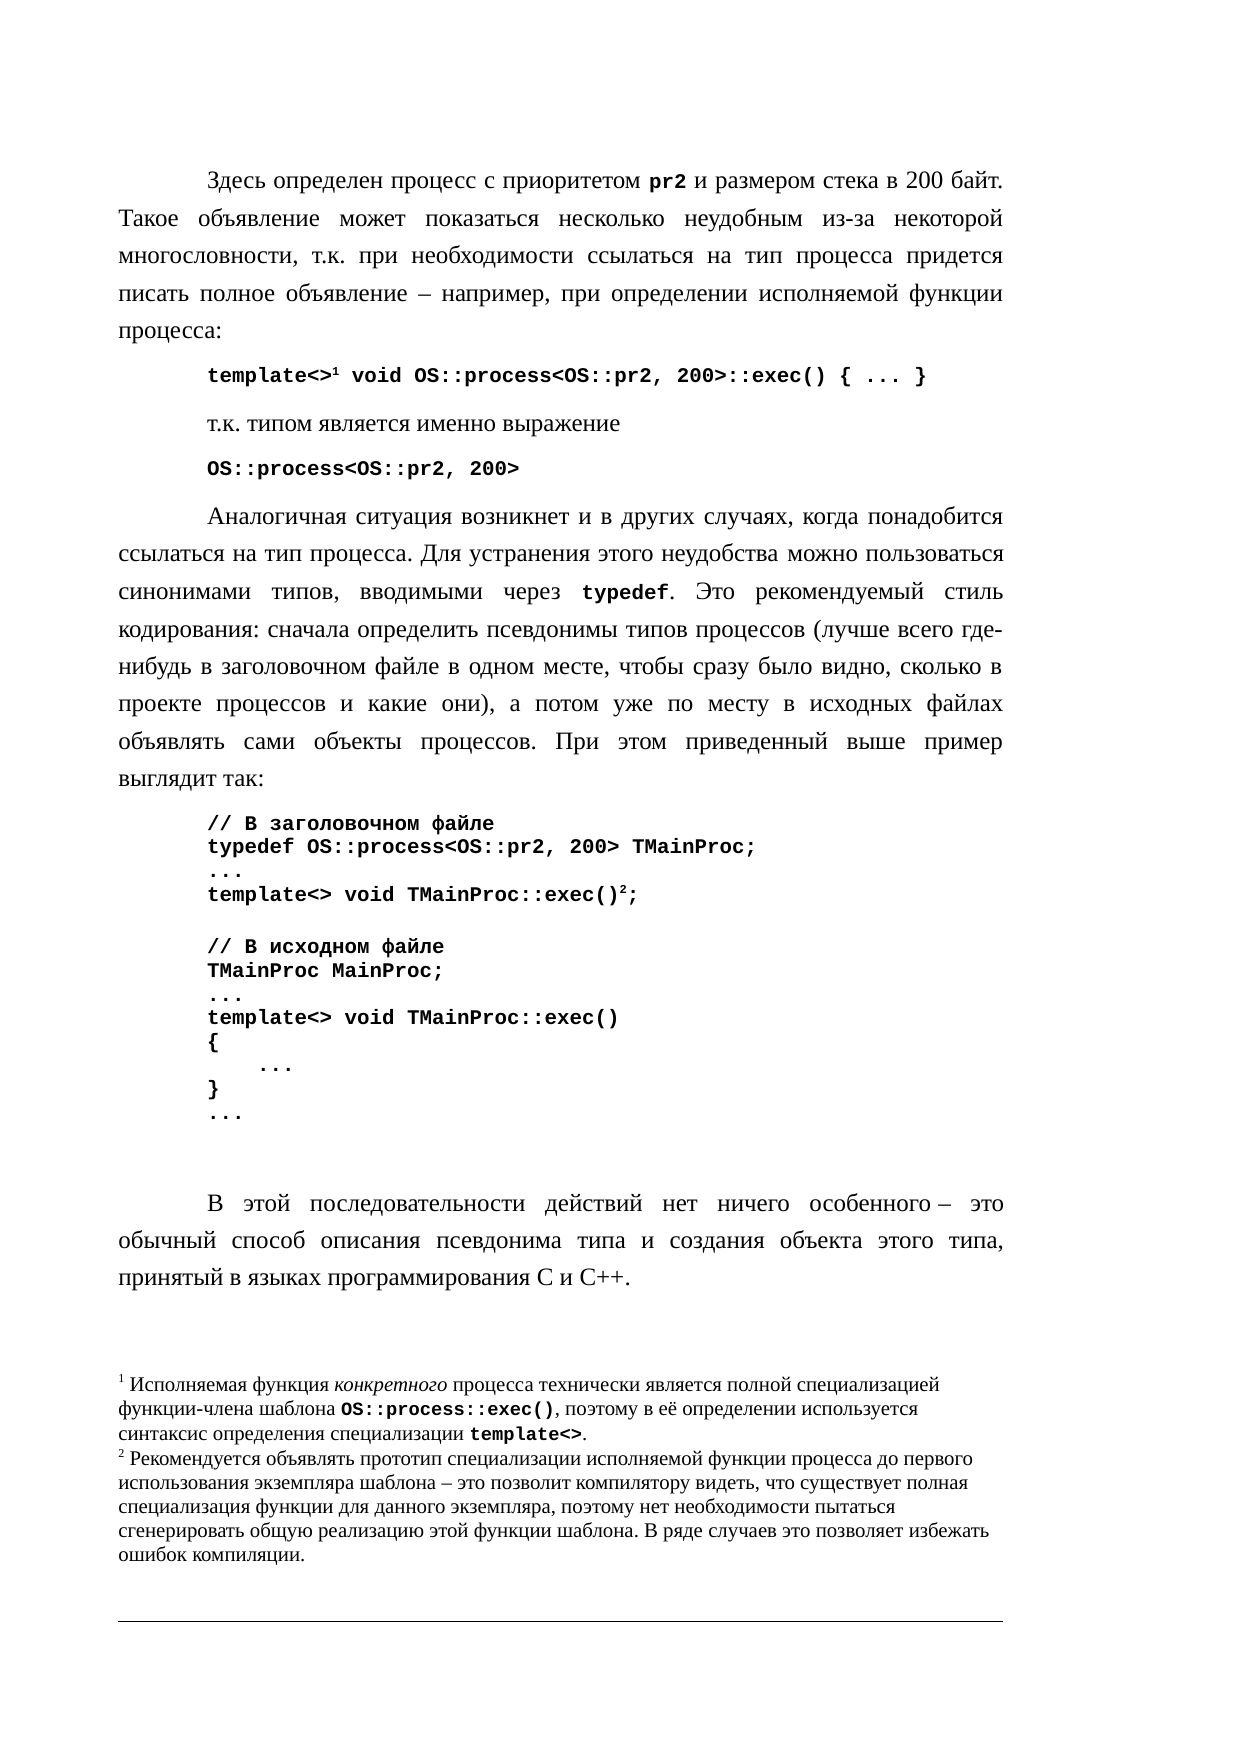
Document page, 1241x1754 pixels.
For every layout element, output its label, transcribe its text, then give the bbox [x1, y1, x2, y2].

text template<> void TMainProc::exec() [118, 1007, 1004, 1031]
text template<> void OS::process<OS::pr2, 200>::exec() { ... } [118, 365, 1004, 389]
text ... [118, 1102, 1004, 1125]
text Исполняемая функция конкретного процесса технически является полной специализацией функции-члена шаблона OS::process::exec(), поэтому в её определении используется синтаксис определения специализации template<>. [118, 1372, 1004, 1446]
text { [118, 1031, 1004, 1054]
text OS::process<OS::pr2, 200> [118, 458, 1004, 482]
text т.к. типом является именно выражение [118, 408, 1004, 437]
text В этой последовательности действий нет ничего особенного – это обычный способ описания псевдонима типа и создания объекта этого типа, принятый в языках программирования С и С++. [118, 1188, 1004, 1291]
text Аналогичная ситуация возникнет и в других случаях, когда понадобится ссылаться на тип процесса. Для устранения этого неудобства можно пользоваться синонимами типов, вводимыми через typedef. Это рекомендуемый стиль кодирования: сначала определить псевдонимы типов процессов (лучше всего где-нибудь в заголовочном файле в одном месте, чтобы сразу было видно, сколько в проекте процессов и какие они), а потом уже по месту в исходных файлах объявлять сами объекты процессов. При этом приведенный выше пример выглядит так: [118, 501, 1004, 792]
text Рекомендуется объявлять прототип специализации исполняемой функции процесса до первого использования экземпляра шаблона – это позволит компилятору видеть, что существует полная специализация функции для данного экземпляра, поэтому нет необходимости пытаться сгенерировать общую реализацию этой функции шаблона. В ряде случаев это позволяет избежать ошибок компиляции. [118, 1446, 1004, 1566]
text ... [118, 1054, 1004, 1078]
text typedef OS::process<OS::pr2, 200> TMainProc; [118, 837, 1004, 860]
text ... [118, 983, 1004, 1007]
text Здесь определен процесс с приоритетом pr2 и размером стека в 200 байт. Такое объявление может показаться несколько неудобным из-за некоторой многословности, т.к. при необходимости ссылаться на тип процесса придется писать полное объявление – например, при определении исполняемой функции процесса: [118, 165, 1004, 344]
text TMainProc MainProc; [118, 960, 1004, 983]
text ... [118, 860, 1004, 884]
text // В исходном файле [118, 936, 1004, 960]
text } [118, 1078, 1004, 1102]
text // В заголовочном файле [118, 813, 1004, 837]
text template<> void TMainProc::exec(); [118, 884, 1004, 907]
